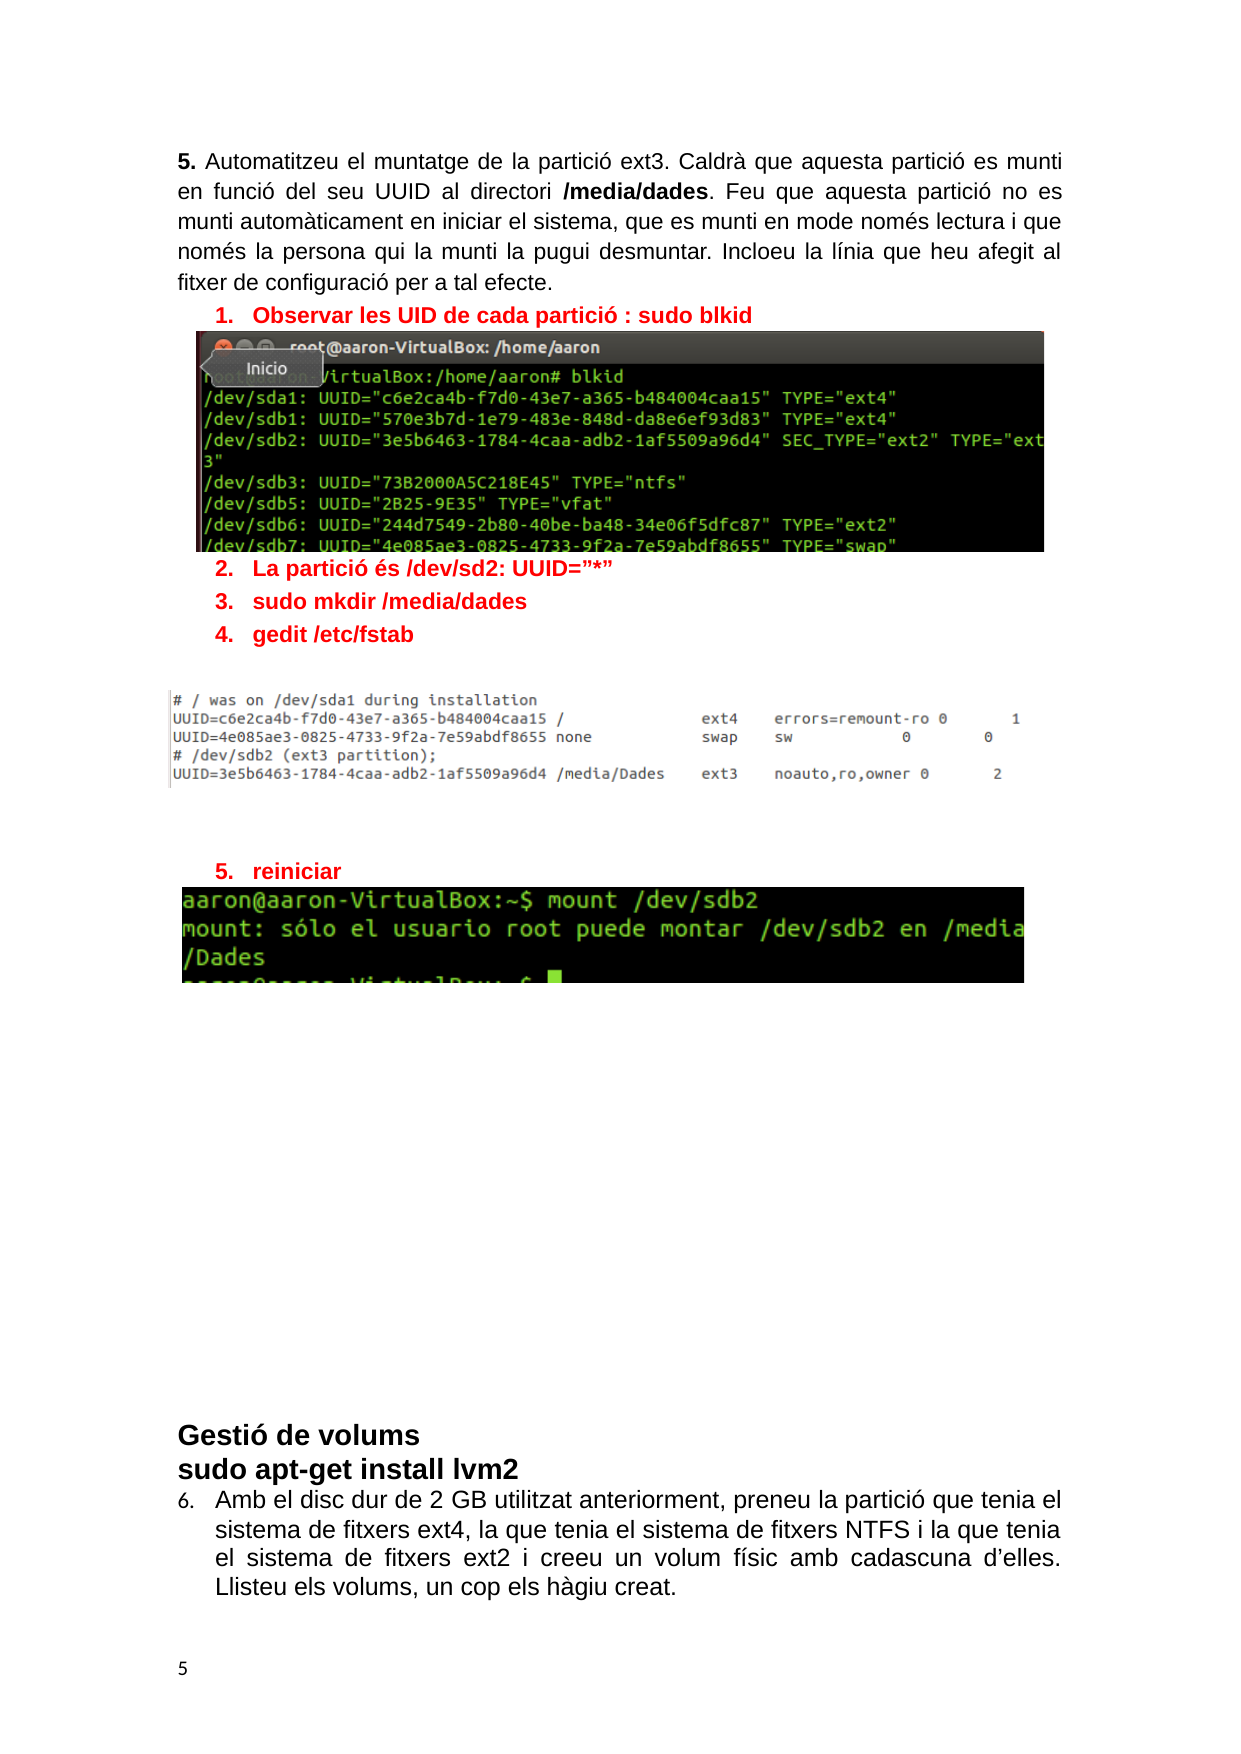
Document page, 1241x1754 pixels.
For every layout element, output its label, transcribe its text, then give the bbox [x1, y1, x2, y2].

list sudo mkdir /media/dades [215, 588, 1063, 614]
list gedit /etc/fstab [215, 621, 1063, 648]
picture [168, 690, 1055, 788]
text sudo apt-get install lvm2 [177, 1452, 1063, 1485]
list La partició és /dev/sd2: UUID=”*” [215, 335, 1063, 581]
list Observar les UID de cada partició : sudo blkid [215, 302, 1063, 328]
text Gestió de volums [177, 1418, 1063, 1452]
text 5. Automatitzeu el muntatge de la partició ext3. Caldrà que aquesta partició es munti en funció del seu UUID al directori /media/dades. Feu que aquesta partició no es munti automàticament en iniciar el sistema, que es munti en mode només lectura i que només la persona qui la munti la pugui desmuntar. Incloeu la línia que heu afegit al fitxer de configuració per a tal efecte. [177, 148, 1063, 295]
picture [182, 887, 1025, 983]
list Amb el disc dur de 2 GB utilitzat anteriorment, preneu la partició que tenia el sistema de fitxers ext4, la que tenia el sistema de fitxers NTFS i la que tenia el sistema de fitxers ext2 i creeu un volum físic amb cadascuna d’elles. Llisteu els volums, un cop els hàgiu creat. [177, 1485, 1063, 1601]
list reiniciar [215, 858, 1063, 884]
picture [196, 331, 1045, 552]
